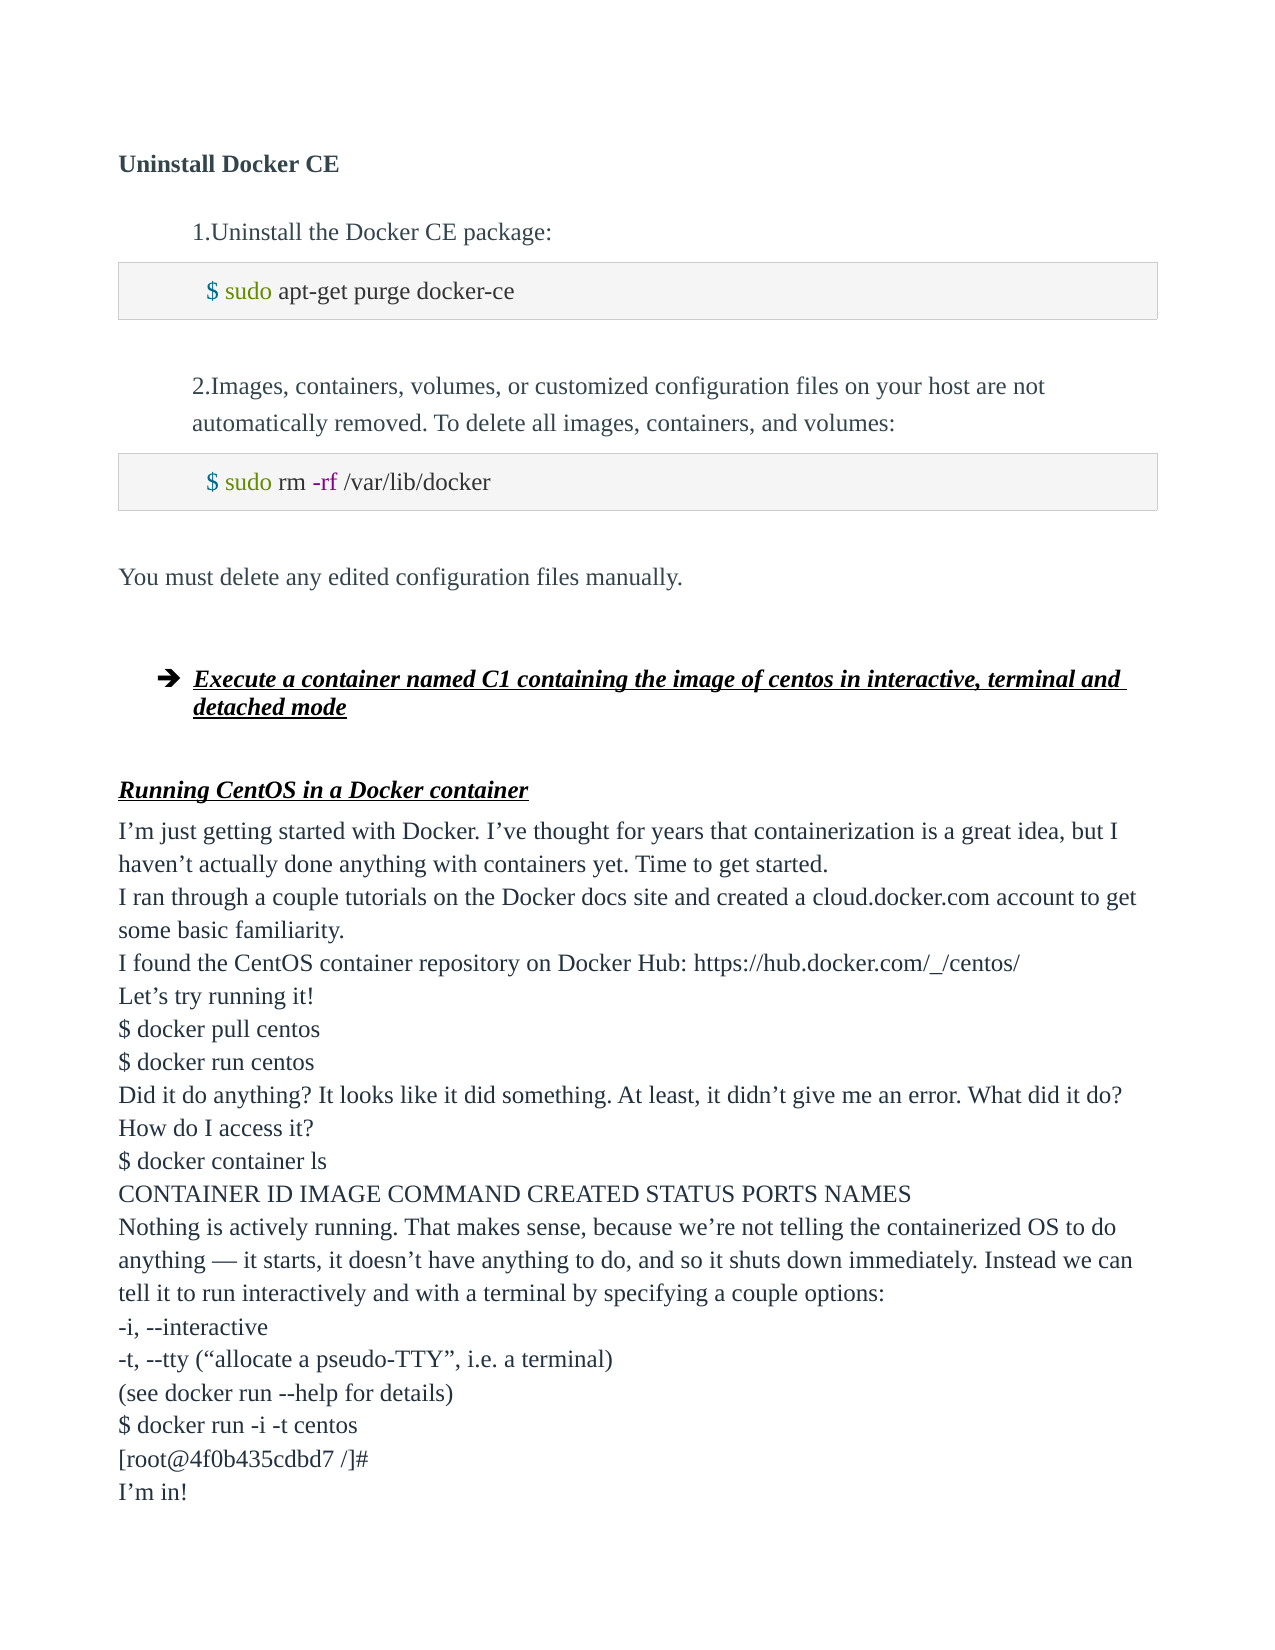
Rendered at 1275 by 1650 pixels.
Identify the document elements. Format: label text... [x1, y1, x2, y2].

list $ sudo apt-get purge docker-ce [119, 263, 1157, 319]
text I’m in! [118, 1477, 1157, 1505]
list Images, containers, volumes, or customized configuration files on your host are not automatically removed. To delete all images, containers, and volumes: [118, 362, 1157, 437]
text Nothing is actively running. That makes sense, because we’re not telling the containerized OS to do anything — it starts, it doesn’t have anything to do, and so it shuts down immediately. Instead we can tell it to run interactively and with a terminal by specifying a couple options: [118, 1212, 1157, 1307]
text You must delete any edited configuration files manually. [118, 553, 1157, 591]
list Execute a container named C1 containing the image of centos in interactive, terminal and detached mode [156, 664, 1157, 721]
subtitle Running CentOS in a Docker container [118, 775, 1157, 804]
list Uninstall the Docker CE package: [118, 209, 1157, 246]
text $ docker container ls CONTAINER ID IMAGE COMMAND CREATED STATUS PORTS NAMES [118, 1146, 1157, 1208]
text -i, --interactive -t, --tty (“allocate a pseudo-TTY”, i.e. a terminal) (see docker run --help for details) [118, 1312, 1157, 1406]
subtitle Uninstall Docker CE [118, 118, 1157, 177]
text Let’s try running it! [118, 981, 1157, 1010]
text Did it do anything? It looks like it did something. At least, it didn’t give me an error. What did it do? How do I access it? [118, 1080, 1157, 1142]
text I found the CentOS container repository on Docker Hub: https://hub.docker.com/_/centos/ [118, 948, 1157, 977]
text I’m just getting started with Docker. I’ve thought for years that containerization is a great idea, but I haven’t actually done anything with containers yet. Time to get started. [118, 816, 1157, 878]
text $ docker pull centos $ docker run centos [118, 1014, 1157, 1076]
list $ sudo rm -rf /var/lib/docker [119, 454, 1157, 510]
text I ran through a couple tutorials on the Docker docs site and created a cloud.docker.com account to get some basic familiarity. [118, 882, 1157, 944]
text $ docker run -i -t centos [root@4f0b435cdbd7 /]# [118, 1411, 1157, 1472]
